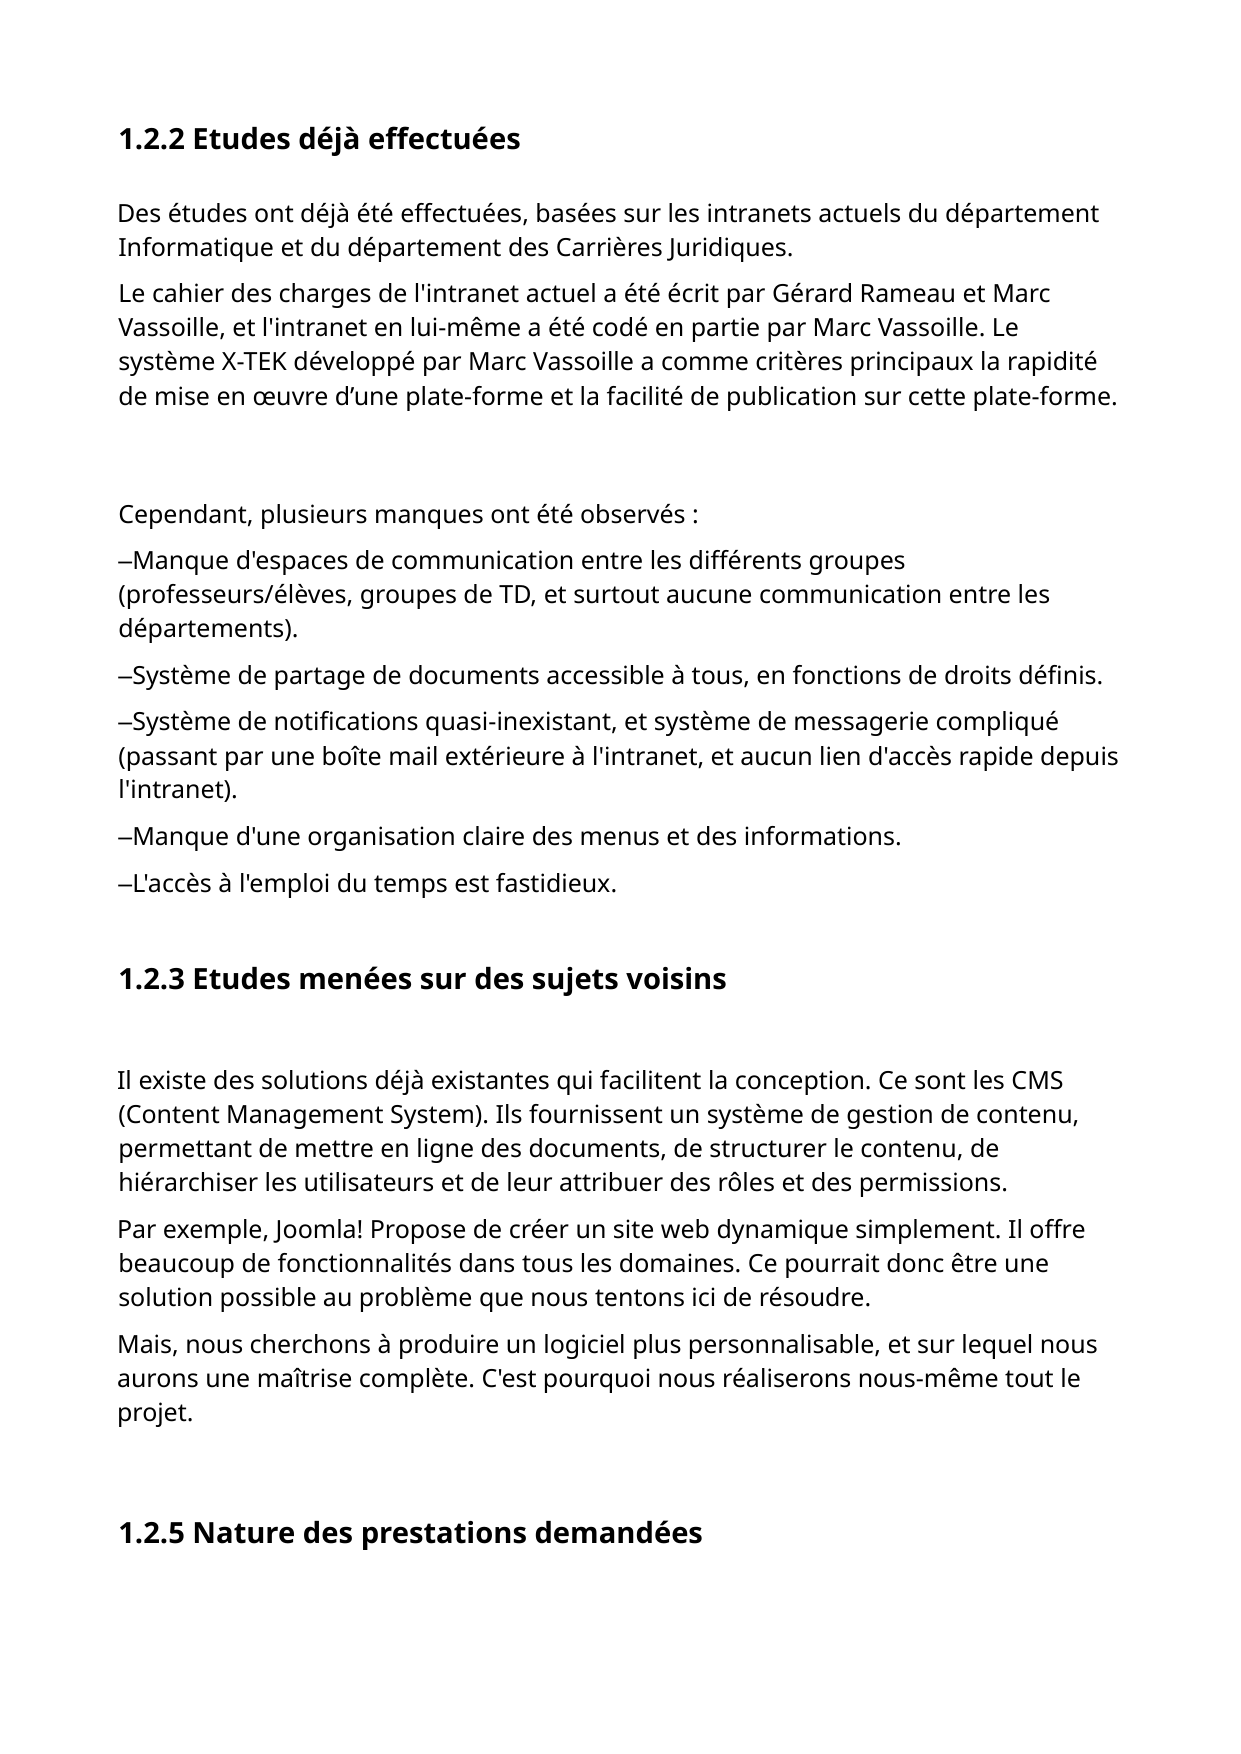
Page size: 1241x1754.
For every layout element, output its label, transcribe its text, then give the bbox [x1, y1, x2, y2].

text 1.2.3 Etudes menées sur des sujets voisins [118, 958, 1122, 998]
list Système de partage de documents accessible à tous, en fonctions de droits définis. [118, 657, 1122, 692]
subtitle 1.2.2 Etudes déjà effectuées [118, 118, 1122, 158]
text Le cahier des charges de l'intranet actuel a été écrit par Gérard Rameau et Marc Vassoille, et l'intranet en lui-même a été codé en partie par Marc Vassoille. Le système X-TEK développé par Marc Vassoille a comme critères principaux la rapidité de mise en œuvre d’une plate-forme et la facilité de publication sur cette plate-forme. [118, 276, 1122, 412]
list Système de notifications quasi-inexistant, et système de messagerie compliqué (passant par une boîte mail extérieure à l'intranet, et aucun lien d'accès rapide depuis l'intranet). [118, 704, 1122, 806]
text Mais, nous cherchons à produire un logiciel plus personnalisable, et sur lequel nous aurons une maîtrise complète. C'est pourquoi nous réaliserons nous-même tout le projet. [117, 1326, 1122, 1428]
subtitle Des études ont déjà été effectuées, basées sur les intranets actuels du département Informatique et du département des Carrières Juridiques. [117, 195, 1122, 263]
list L'accès à l'emploi du temps est fastidieux. [118, 865, 1122, 899]
list Manque d'espaces de communication entre les différents groupes (professeurs/élèves, groupes de TD, et surtout aucune communication entre les départements). [118, 543, 1122, 645]
list Manque d'une organisation claire des menus et des informations. [118, 819, 1122, 853]
subtitle 1.2.5 Nature des prestations demandées [118, 1512, 1122, 1552]
text Il existe des solutions déjà existantes qui facilitent la conception. Ce sont les CMS (Content Management System). Ils fournissent un système de gestion de contenu, permettant de mettre en ligne des documents, de structurer le contenu, de hiérarchiser les utilisateurs et de leur attribuer des rôles et des permissions. [117, 1063, 1122, 1199]
text Par exemple, Joomla! Propose de créer un site web dynamique simplement. Il offre beaucoup de fonctionnalités dans tous les domaines. Ce pourrait donc être une solution possible au problème que nous tentons ici de résoudre. [117, 1212, 1122, 1314]
subtitle Cependant, plusieurs manques ont été observés : [118, 496, 1122, 530]
